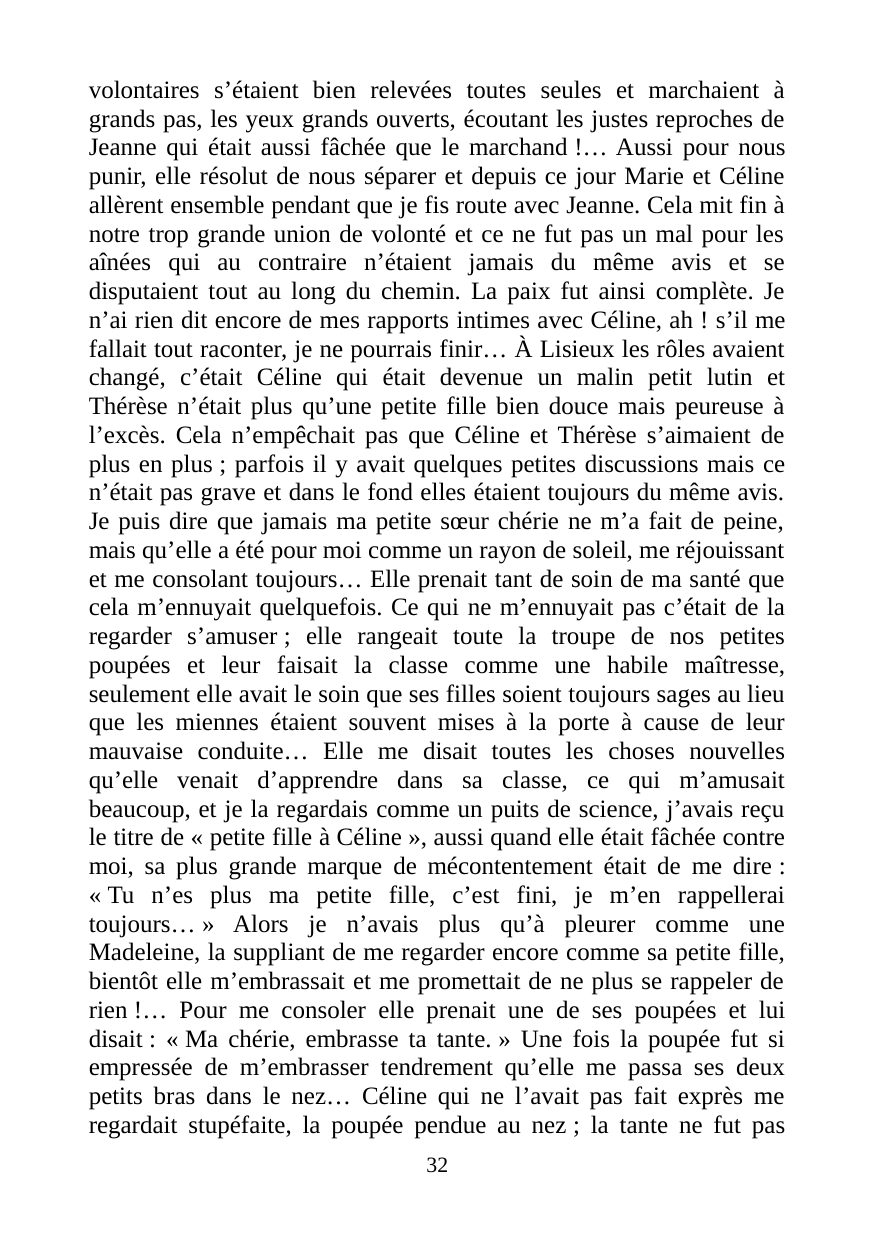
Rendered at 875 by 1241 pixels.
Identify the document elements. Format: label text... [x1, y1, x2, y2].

text volontaires s’étaient bien relevées toutes seules et marchaient à grands pas, les yeux grands ouverts, écoutant les justes reproches de Jeanne qui était aussi fâchée que le marchand !… Aussi pour nous punir, elle résolut de nous séparer et depuis ce jour Marie et Céline allèrent ensemble pendant que je fis route avec Jeanne. Cela mit fin à notre trop grande union de volonté et ce ne fut pas un mal pour les aînées qui au contraire n’étaient jamais du même avis et se disputaient tout au long du chemin. La paix fut ainsi complète. Je n’ai rien dit encore de mes rapports intimes avec Céline, ah ! s’il me fallait tout raconter, je ne pourrais finir… À Lisieux les rôles avaient changé, c’était Céline qui était devenue un malin petit lutin et Thérèse n’était plus qu’une petite fille bien douce mais peureuse à l’excès. Cela n’empêchait pas que Céline et Thérèse s’aimaient de plus en plus ; parfois il y avait quelques petites discussions mais ce n’était pas grave et dans le fond elles étaient toujours du même avis. Je puis dire que jamais ma petite sœur chérie ne m’a fait de peine, mais qu’elle a été pour moi comme un rayon de soleil, me réjouissant et me consolant toujours… Elle prenait tant de soin de ma santé que cela m’ennuyait quelquefois. Ce qui ne m’ennuyait pas c’était de la regarder s’amuser ; elle rangeait toute la troupe de nos petites poupées et leur faisait la classe comme une habile maîtresse, seulement elle avait le soin que ses filles soient toujours sages au lieu que les miennes étaient souvent mises à la porte à cause de leur mauvaise conduite… Elle me disait toutes les choses nouvelles qu’elle venait d’apprendre dans sa classe, ce qui m’amusait beaucoup, et je la regardais comme un puits de science, j’avais reçu le titre de « petite fille à Céline », aussi quand elle était fâchée contre moi, sa plus grande marque de mécontentement était de me dire : « Tu n’es plus ma petite fille, c’est fini, je m’en rappellerai toujours… » Alors je n’avais plus qu’à pleurer comme une Madeleine, la suppliant de me regarder encore comme sa petite fille, bientôt elle m’embrassait et me promettait de ne plus se rappeler de rien !… Pour me consoler elle prenait une de ses poupées et lui disait : « Ma chérie, embrasse ta tante. » Une fois la poupée fut si empressée de m’embrasser tendrement qu’elle me passa ses deux petits bras dans le nez… Céline qui ne l’avait pas fait exprès me regardait stupéfaite, la poupée pendue au nez ; la tante ne fut pas [88, 75, 786, 1139]
